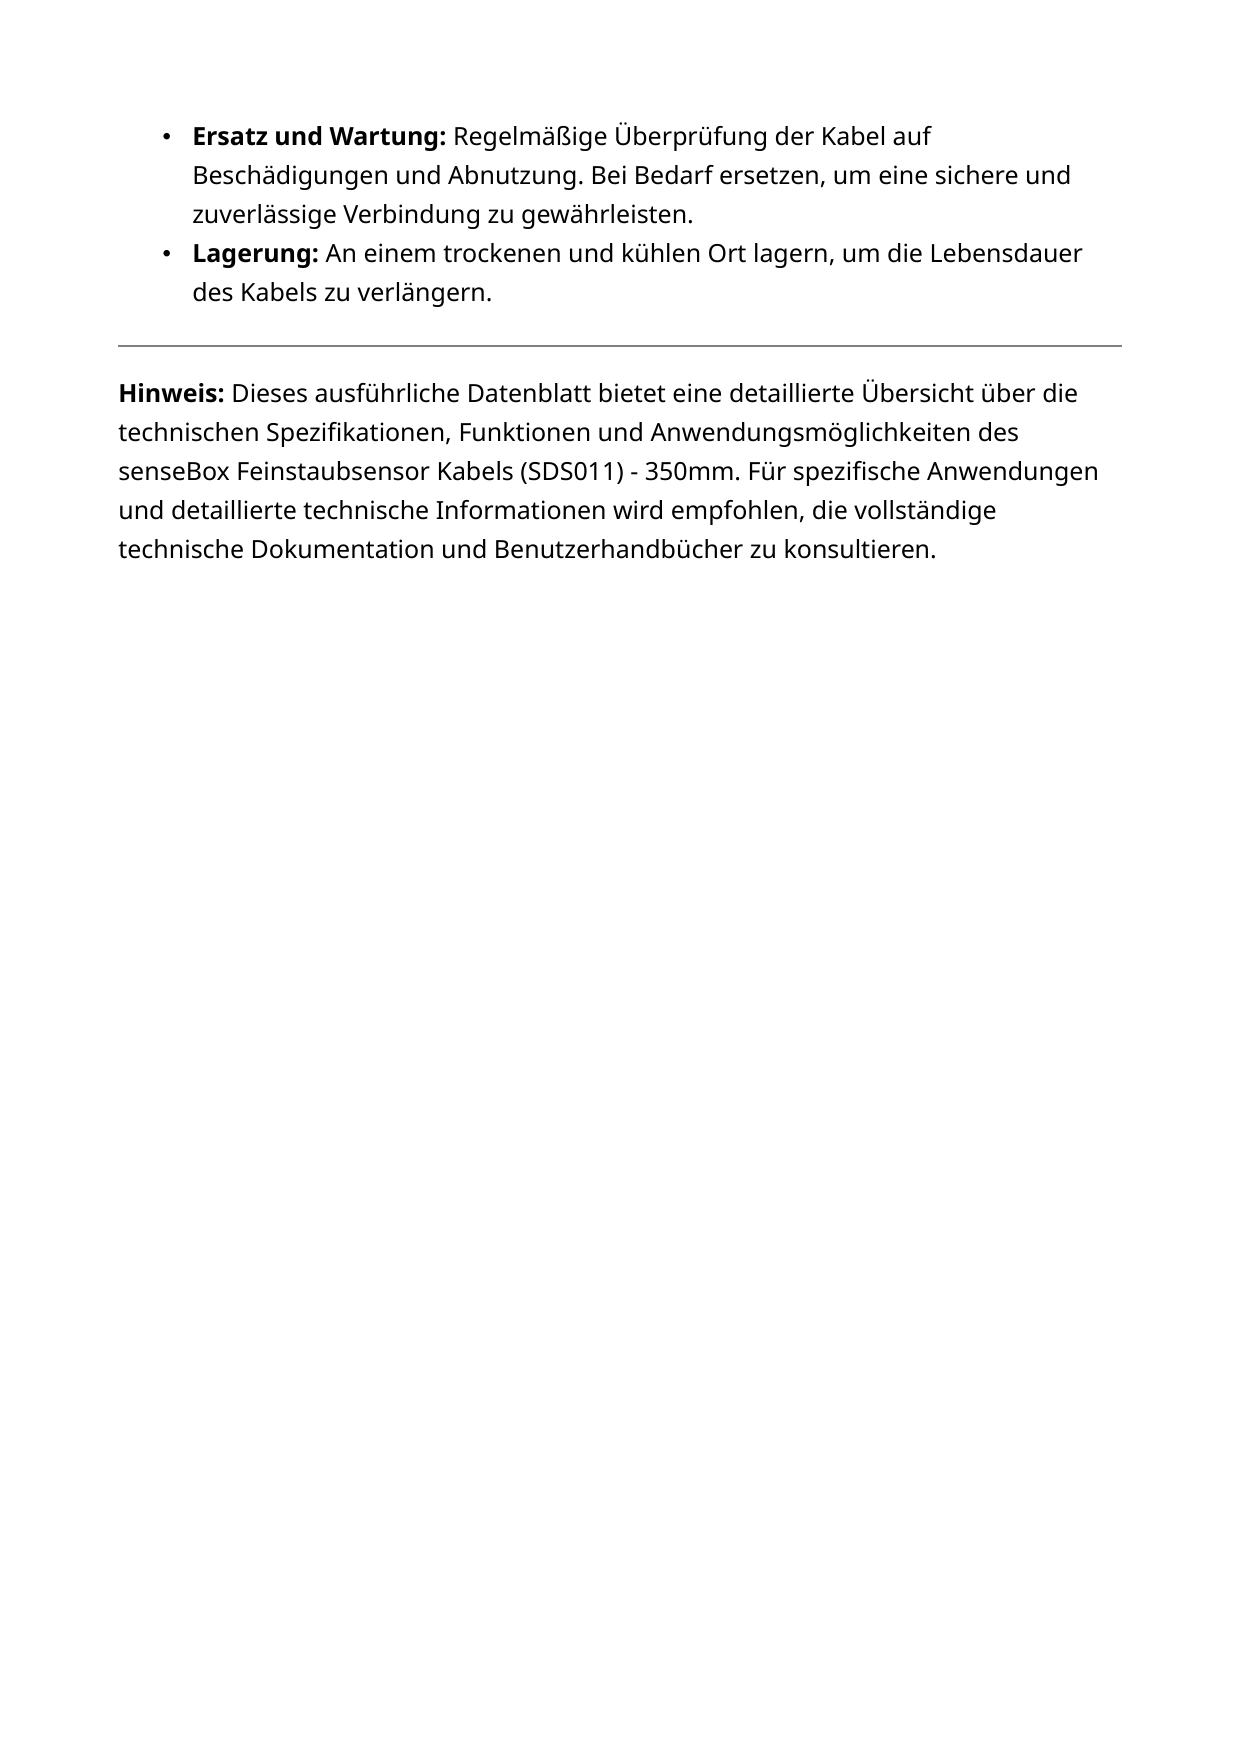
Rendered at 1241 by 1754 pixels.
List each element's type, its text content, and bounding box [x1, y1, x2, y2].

text Hinweis: Dieses ausführliche Datenblatt bietet eine detaillierte Übersicht über die technischen Spezifikationen, Funktionen und Anwendungsmöglichkeiten des senseBox Feinstaubsensor Kabels (SDS011) - 350mm. Für spezifische Anwendungen und detaillierte technische Informationen wird empfohlen, die vollständige technische Dokumentation und Benutzerhandbücher zu konsultieren. [118, 376, 1122, 566]
list Lagerung: An einem trockenen und kühlen Ort lagern, um die Lebensdauer des Kabels zu verlängern. [162, 236, 1122, 309]
list Ersatz und Wartung: Regelmäßige Überprüfung der Kabel auf Beschädigungen und Abnutzung. Bei Bedarf ersetzen, um eine sichere und zuverlässige Verbindung zu gewährleisten. [162, 118, 1122, 231]
